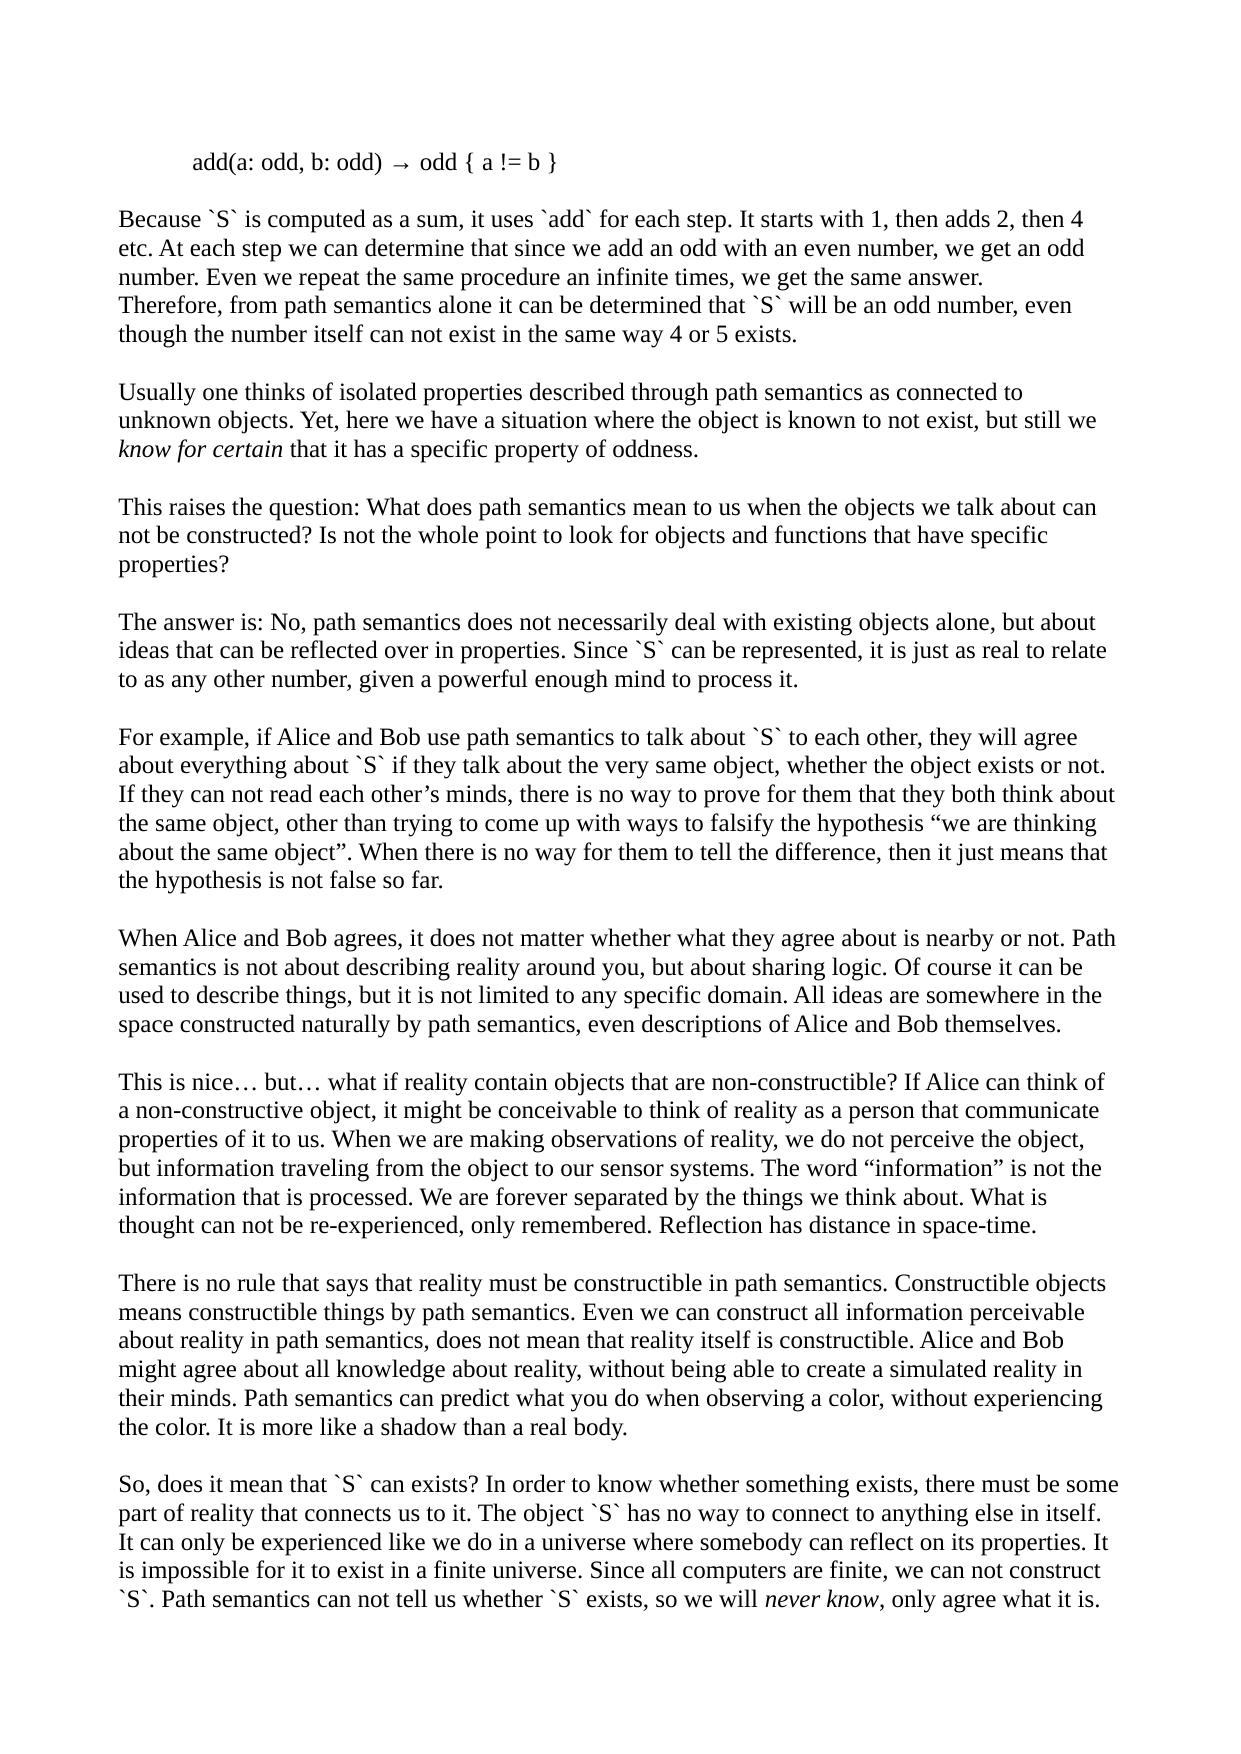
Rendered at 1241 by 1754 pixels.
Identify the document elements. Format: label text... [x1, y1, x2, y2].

text This raises the question: What does path semantics mean to us when the objects we talk about can not be constructed? Is not the whole point to look for objects and functions that have specific properties? [118, 492, 1122, 578]
text So, does it mean that `S` can exists? In order to know whether something exists, there must be some part of reality that connects us to it. The object `S` has no way to connect to anything else in itself. It can only be experienced like we do in a universe where somebody can reflect on its properties. It is impossible for it to exist in a finite universe. Since all computers are finite, we can not construct `S`. Path semantics can not tell us whether `S` exists, so we will never know, only agree what it is. [118, 1469, 1122, 1613]
text The answer is: No, path semantics does not necessarily deal with existing objects alone, but about ideas that can be reflected over in properties. Since `S` can be represented, it is just as real to relate to as any other number, given a powerful enough mind to process it. [118, 607, 1122, 693]
text Because `S` is computed as a sum, it uses `add` for each step. It starts with 1, then adds 2, then 4 etc. At each step we can determine that since we add an odd with an even number, we get an odd number. Even we repeat the same procedure an infinite times, we get the same answer. [118, 204, 1122, 291]
text There is no rule that says that reality must be constructible in path semantics. Constructible objects means constructible things by path semantics. Even we can construct all information perceivable about reality in path semantics, does not mean that reality itself is constructible. Alice and Bob might agree about all knowledge about reality, without being able to create a simulated reality in their minds. Path semantics can predict what you do when observing a color, without experiencing the color. It is more like a shadow than a real body. [118, 1268, 1122, 1441]
text Therefore, from path semantics alone it can be determined that `S` will be an odd number, even though the number itself can not exist in the same way 4 or 5 exists. [118, 291, 1122, 348]
text For example, if Alice and Bob use path semantics to talk about `S` to each other, they will agree about everything about `S` if they talk about the very same object, whether the object exists or not. If they can not read each other’s minds, there is no way to prove for them that they both think about the same object, other than trying to come up with ways to falsify the hypothesis “we are thinking about the same object”. When there is no way for them to tell the difference, then it just means that the hypothesis is not false so far. [118, 722, 1122, 894]
text When Alice and Bob agrees, it does not matter whether what they agree about is nearby or not. Path semantics is not about describing reality around you, but about sharing logic. Of course it can be used to describe things, but it is not limited to any specific domain. All ideas are somewhere in the space constructed naturally by path semantics, even descriptions of Alice and Bob themselves. [118, 923, 1122, 1038]
text Usually one thinks of isolated properties described through path semantics as connected to unknown objects. Yet, here we have a situation where the object is known to not exist, but still we know for certain that it has a specific property of oddness. [118, 377, 1122, 463]
text This is nice… but… what if reality contain objects that are non-constructible? If Alice can think of a non-constructive object, it might be conceivable to think of reality as a person that communicate properties of it to us. When we are making observations of reality, we do not perceive the object, but information traveling from the object to our sensor systems. The word “information” is not the information that is processed. We are forever separated by the things we think about. What is thought can not be re-experienced, only remembered. Reflection has distance in space-time. [118, 1067, 1122, 1239]
text add(a: odd, b: odd) → odd { a != b } [118, 147, 1122, 176]
